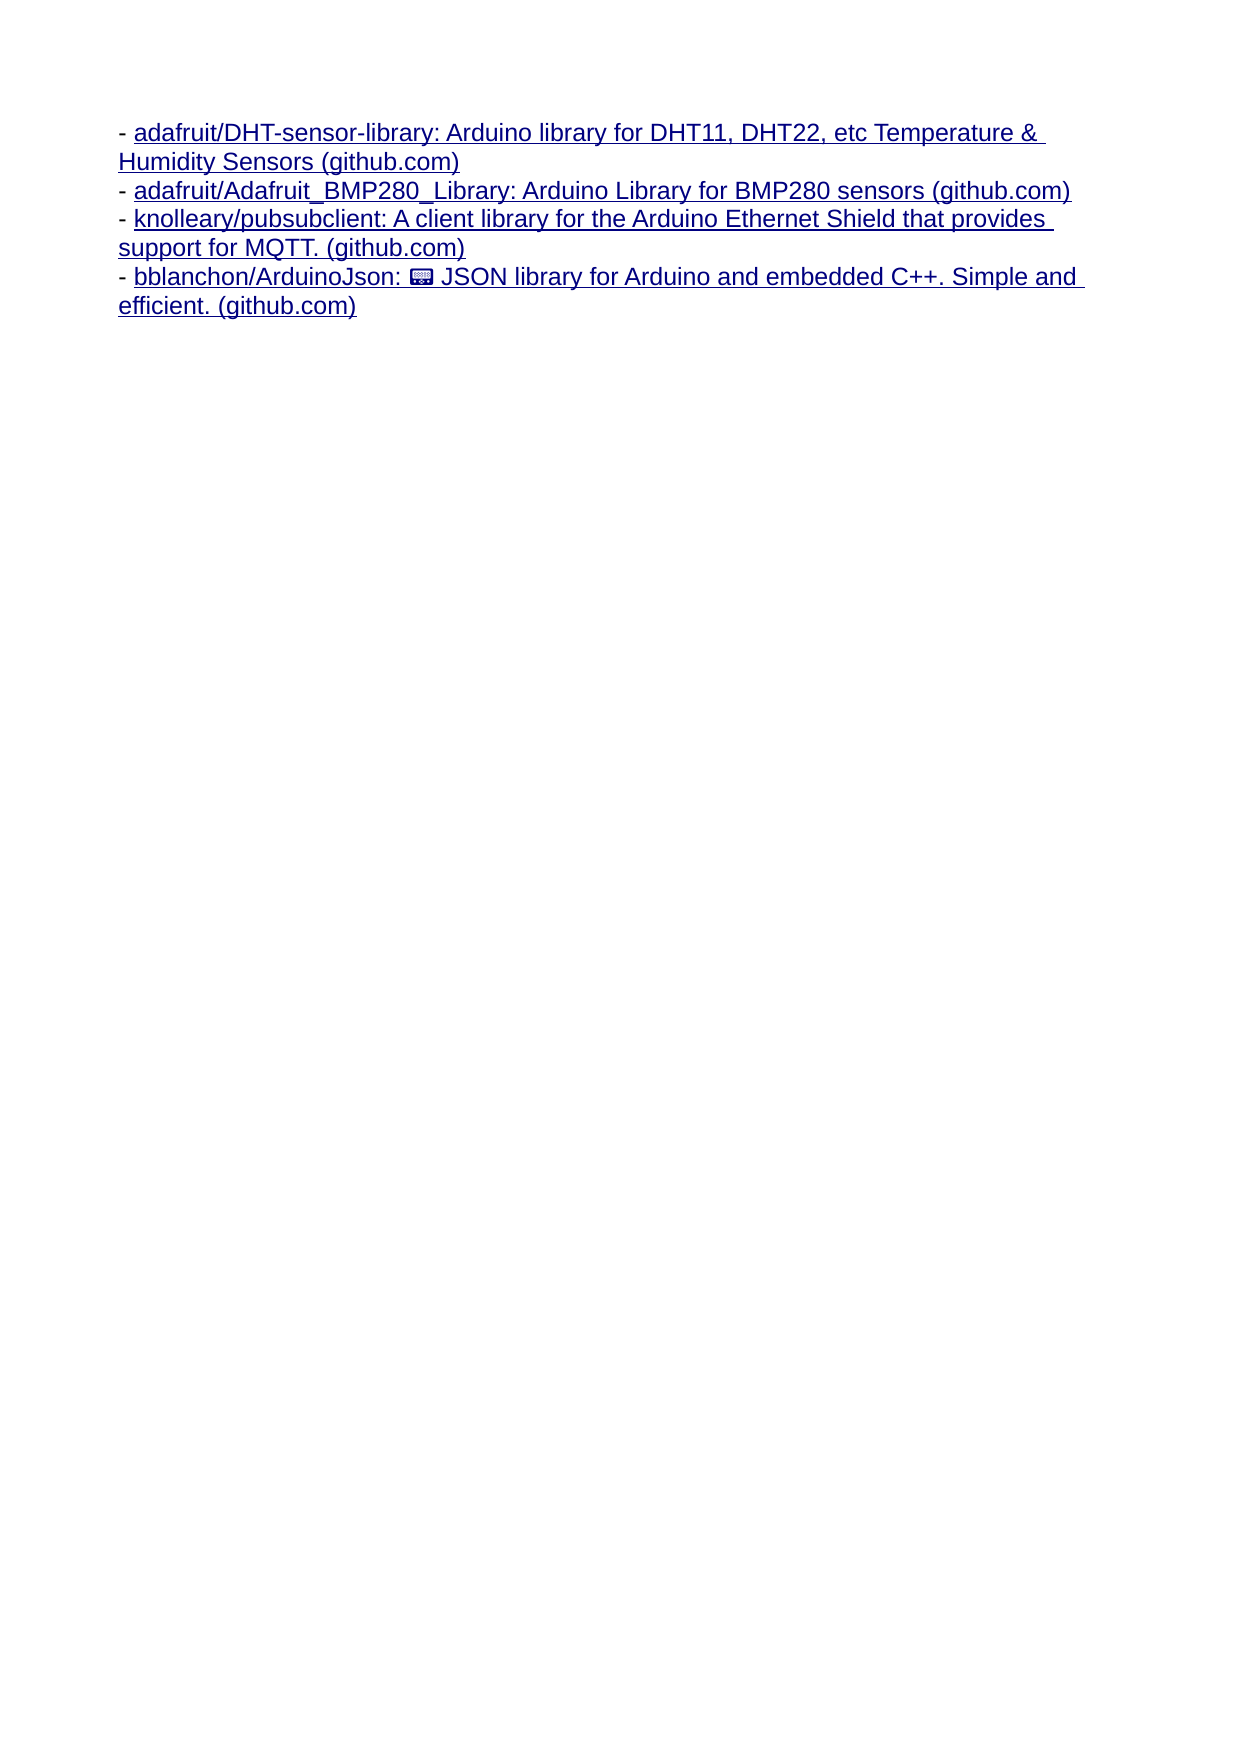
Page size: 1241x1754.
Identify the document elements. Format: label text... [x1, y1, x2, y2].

text - bblanchon/ArduinoJson: 📟 JSON library for Arduino and embedded C++. Simple and efficient. (github.com) [118, 262, 1122, 319]
text - adafruit/Adafruit_BMP280_Library: Arduino Library for BMP280 sensors (github.com) [118, 176, 1122, 204]
text - knolleary/pubsubclient: A client library for the Arduino Ethernet Shield that provides support for MQTT. (github.com) [118, 204, 1122, 262]
text - adafruit/DHT-sensor-library: Arduino library for DHT11, DHT22, etc Temperature & Humidity Sensors (github.com) [118, 118, 1122, 176]
